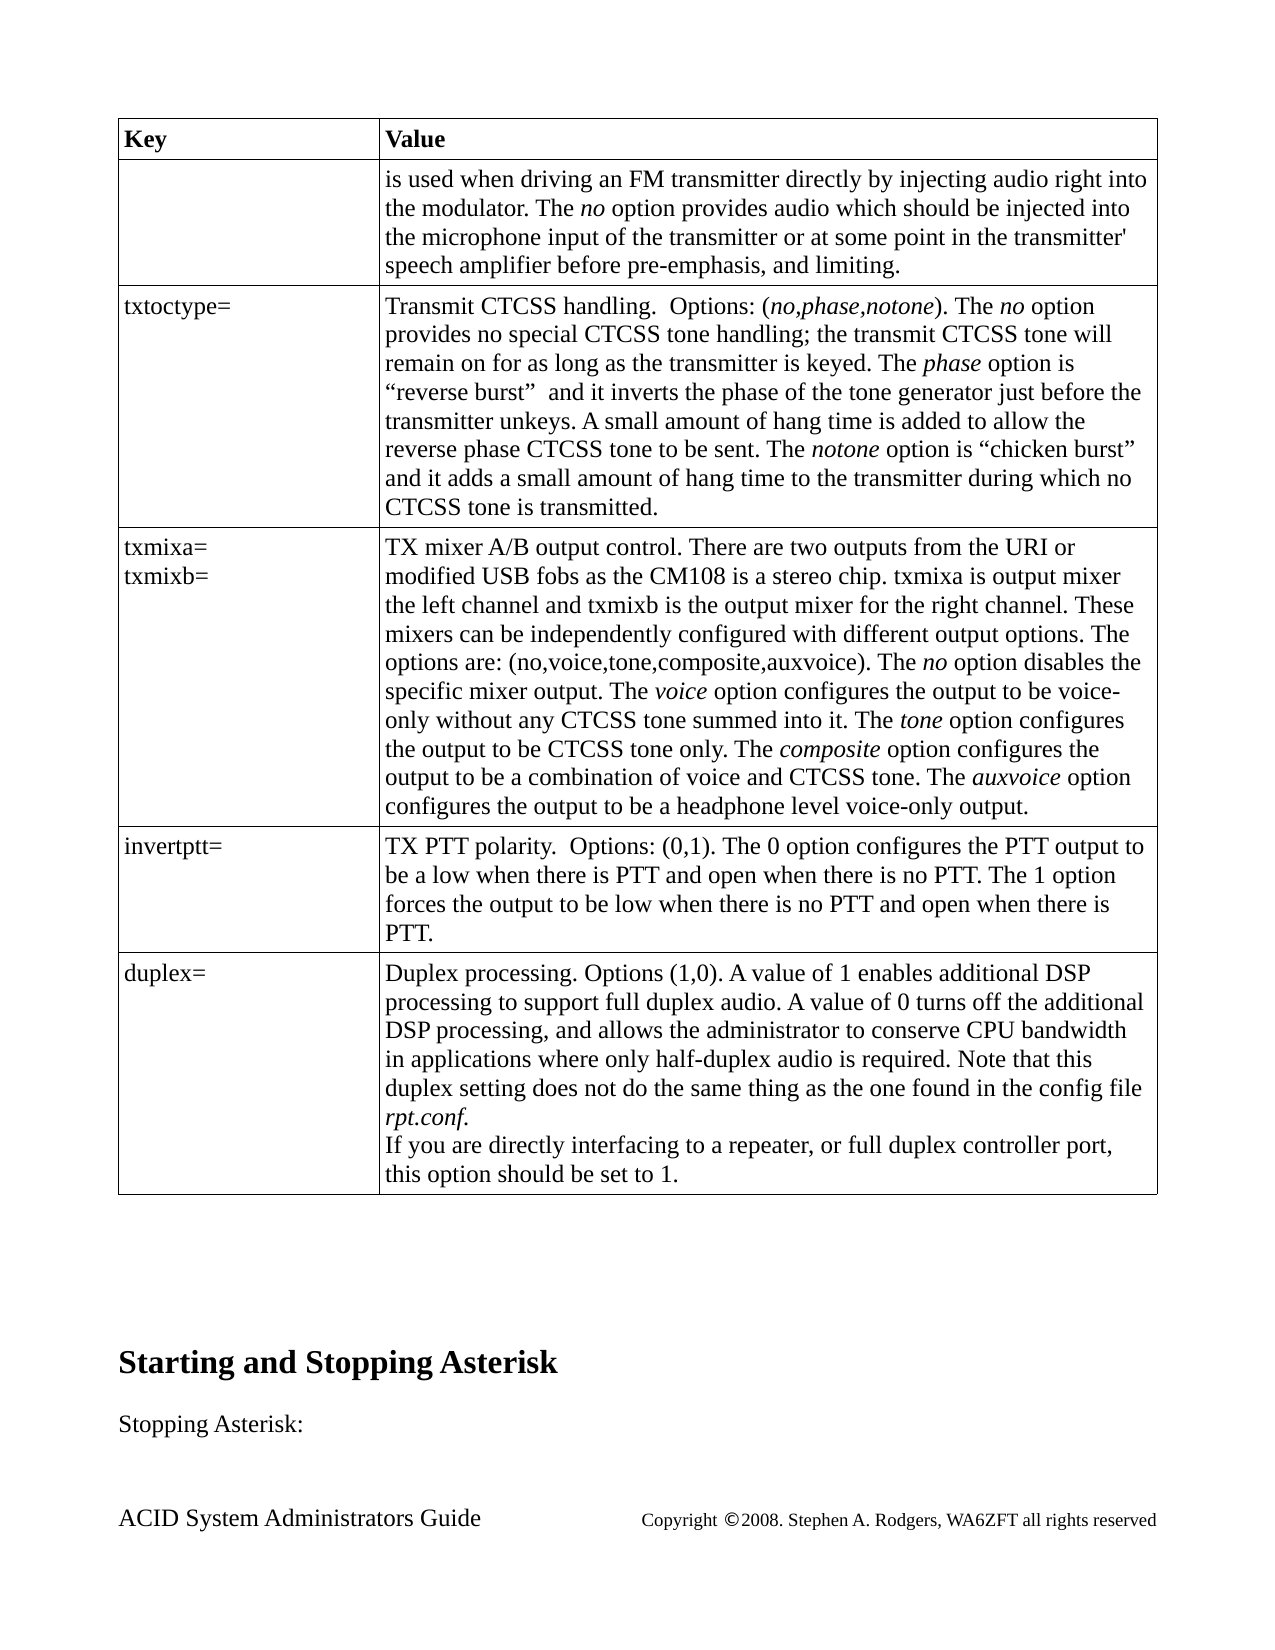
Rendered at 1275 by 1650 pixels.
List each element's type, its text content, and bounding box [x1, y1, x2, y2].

table_cell duplex= [119, 953, 379, 1194]
table_cell txtoctype= [119, 286, 379, 527]
table_cell Duplex processing. Options (1,0). A value of 1 enables additional DSP processing to support full duplex audio. A value of 0 turns off the additional DSP processing, and allows the administrator to conserve CPU bandwidth in applications where only half-duplex audio is required. Note that this duplex setting does not do the same thing as the one found in the config file rpt.conf. If you are directly interfacing to a repeater, or full duplex controller port, this option should be set to 1. [380, 953, 1157, 1194]
table_cell TX PTT polarity. Options: (0,1). The 0 option configures the PTT output to be a low when there is PTT and open when there is no PTT. The 1 option forces the output to be low when there is no PTT and open when there is PTT. [380, 827, 1157, 952]
table_header Value [380, 119, 1157, 158]
text Starting and Stopping Asterisk [118, 1342, 1157, 1381]
table_cell is used when driving an FM transmitter directly by injecting audio right into the modulator. The no option provides audio which should be injected into the microphone input of the transmitter or at some point in the transmitter' speech amplifier before pre-emphasis, and limiting. [380, 160, 1157, 285]
table_cell invertptt= [119, 827, 379, 952]
text Stopping Asterisk: [118, 1409, 1157, 1438]
table_header Key [119, 119, 379, 158]
table_cell TX mixer A/B output control. There are two outputs from the URI or modified USB fobs as the CM108 is a stereo chip. txmixa is output mixer the left channel and txmixb is the output mixer for the right channel. These mixers can be independently configured with different output options. The options are: (no,voice,tone,composite,auxvoice). The no option disables the specific mixer output. The voice option configures the output to be voice-only without any CTCSS tone summed into it. The tone option configures the output to be CTCSS tone only. The composite option configures the output to be a combination of voice and CTCSS tone. The auxvoice option configures the output to be a headphone level voice-only output. [380, 528, 1157, 826]
table_cell [119, 160, 379, 285]
table_cell txmixa= txmixb= [119, 528, 379, 826]
table_cell Transmit CTCSS handling. Options: (no,phase,notone). The no option provides no special CTCSS tone handling; the transmit CTCSS tone will remain on for as long as the transmitter is keyed. The phase option is “reverse burst” and it inverts the phase of the tone generator just before the transmitter unkeys. A small amount of hang time is added to allow the reverse phase CTCSS tone to be sent. The notone option is “chicken burst” and it adds a small amount of hang time to the transmitter during which no CTCSS tone is transmitted. [380, 286, 1157, 527]
